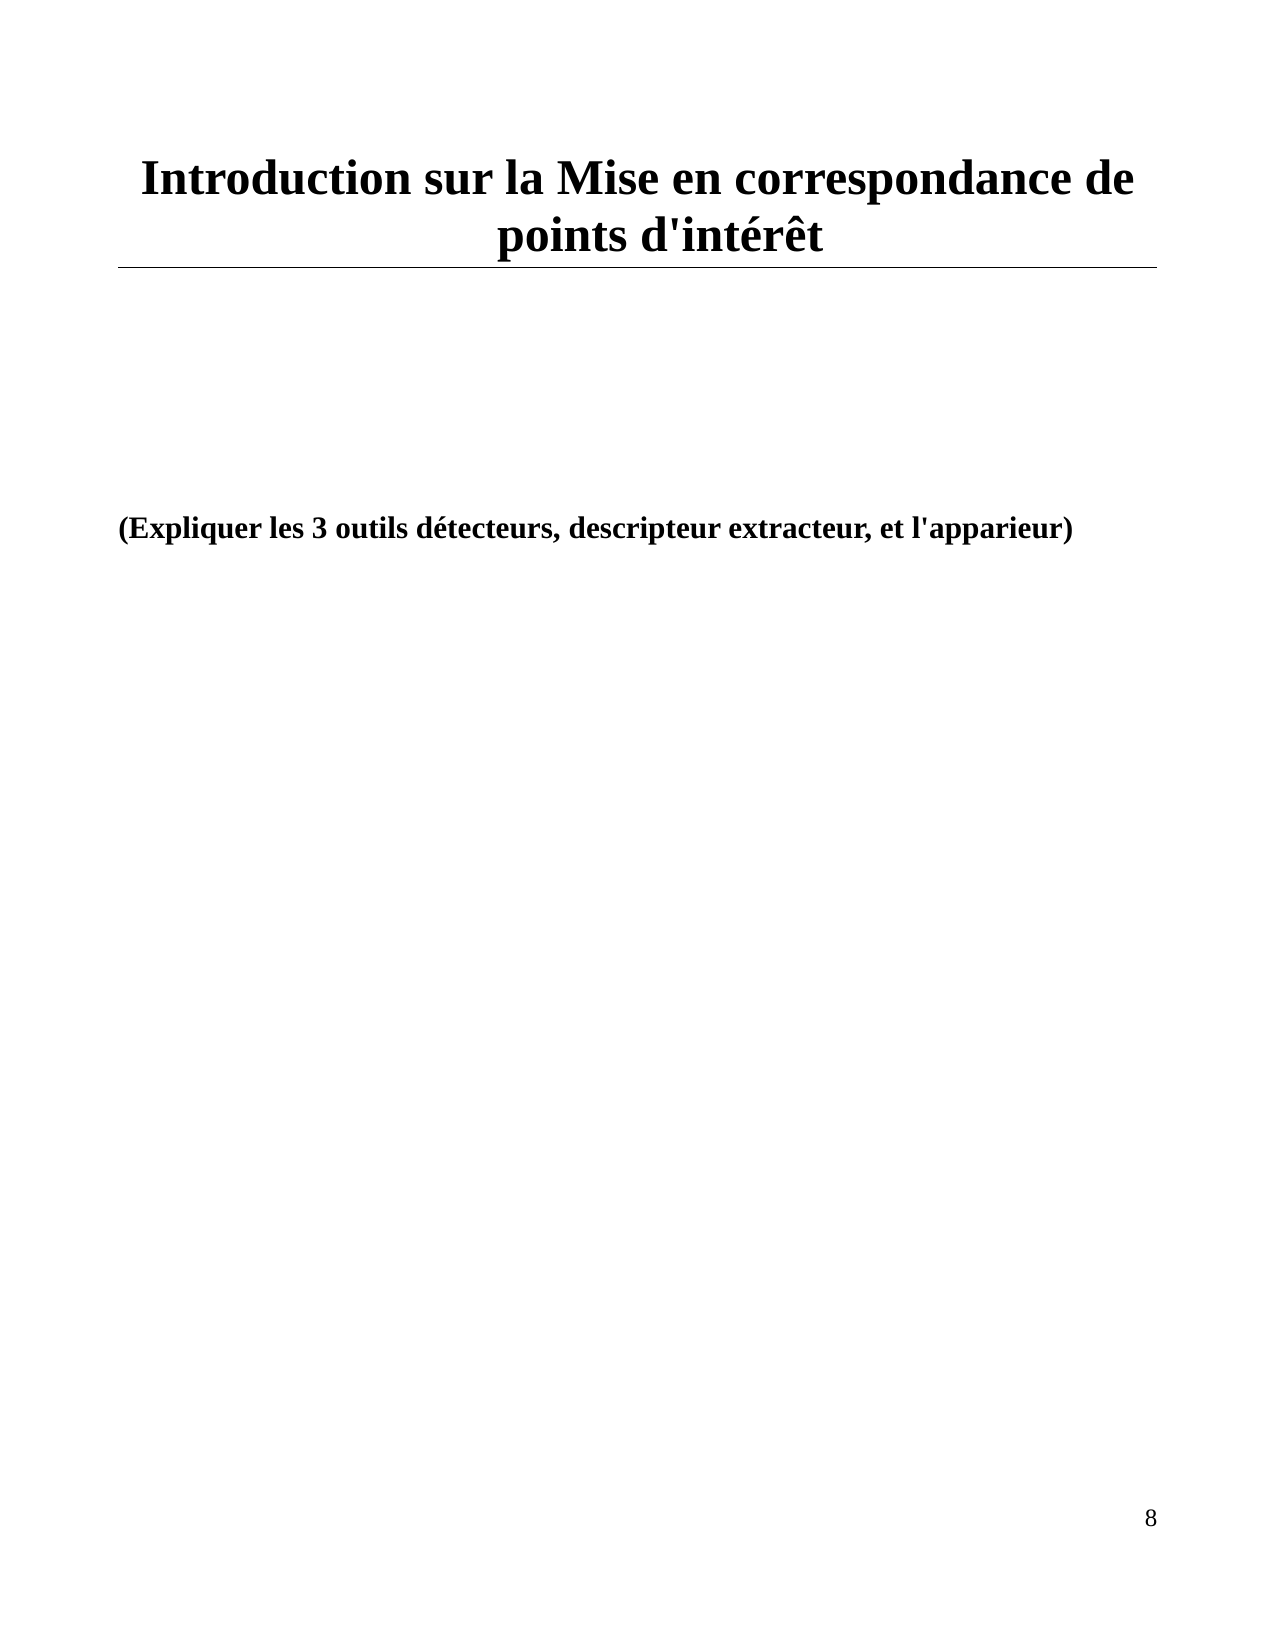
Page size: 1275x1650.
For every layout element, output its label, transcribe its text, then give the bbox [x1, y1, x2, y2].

text (Expliquer les 3 outils détecteurs, descripteur extracteur, et l'apparieur) [118, 510, 1157, 546]
subtitle Introduction sur la Mise en correspondance de points d'intérêt [118, 143, 1157, 267]
